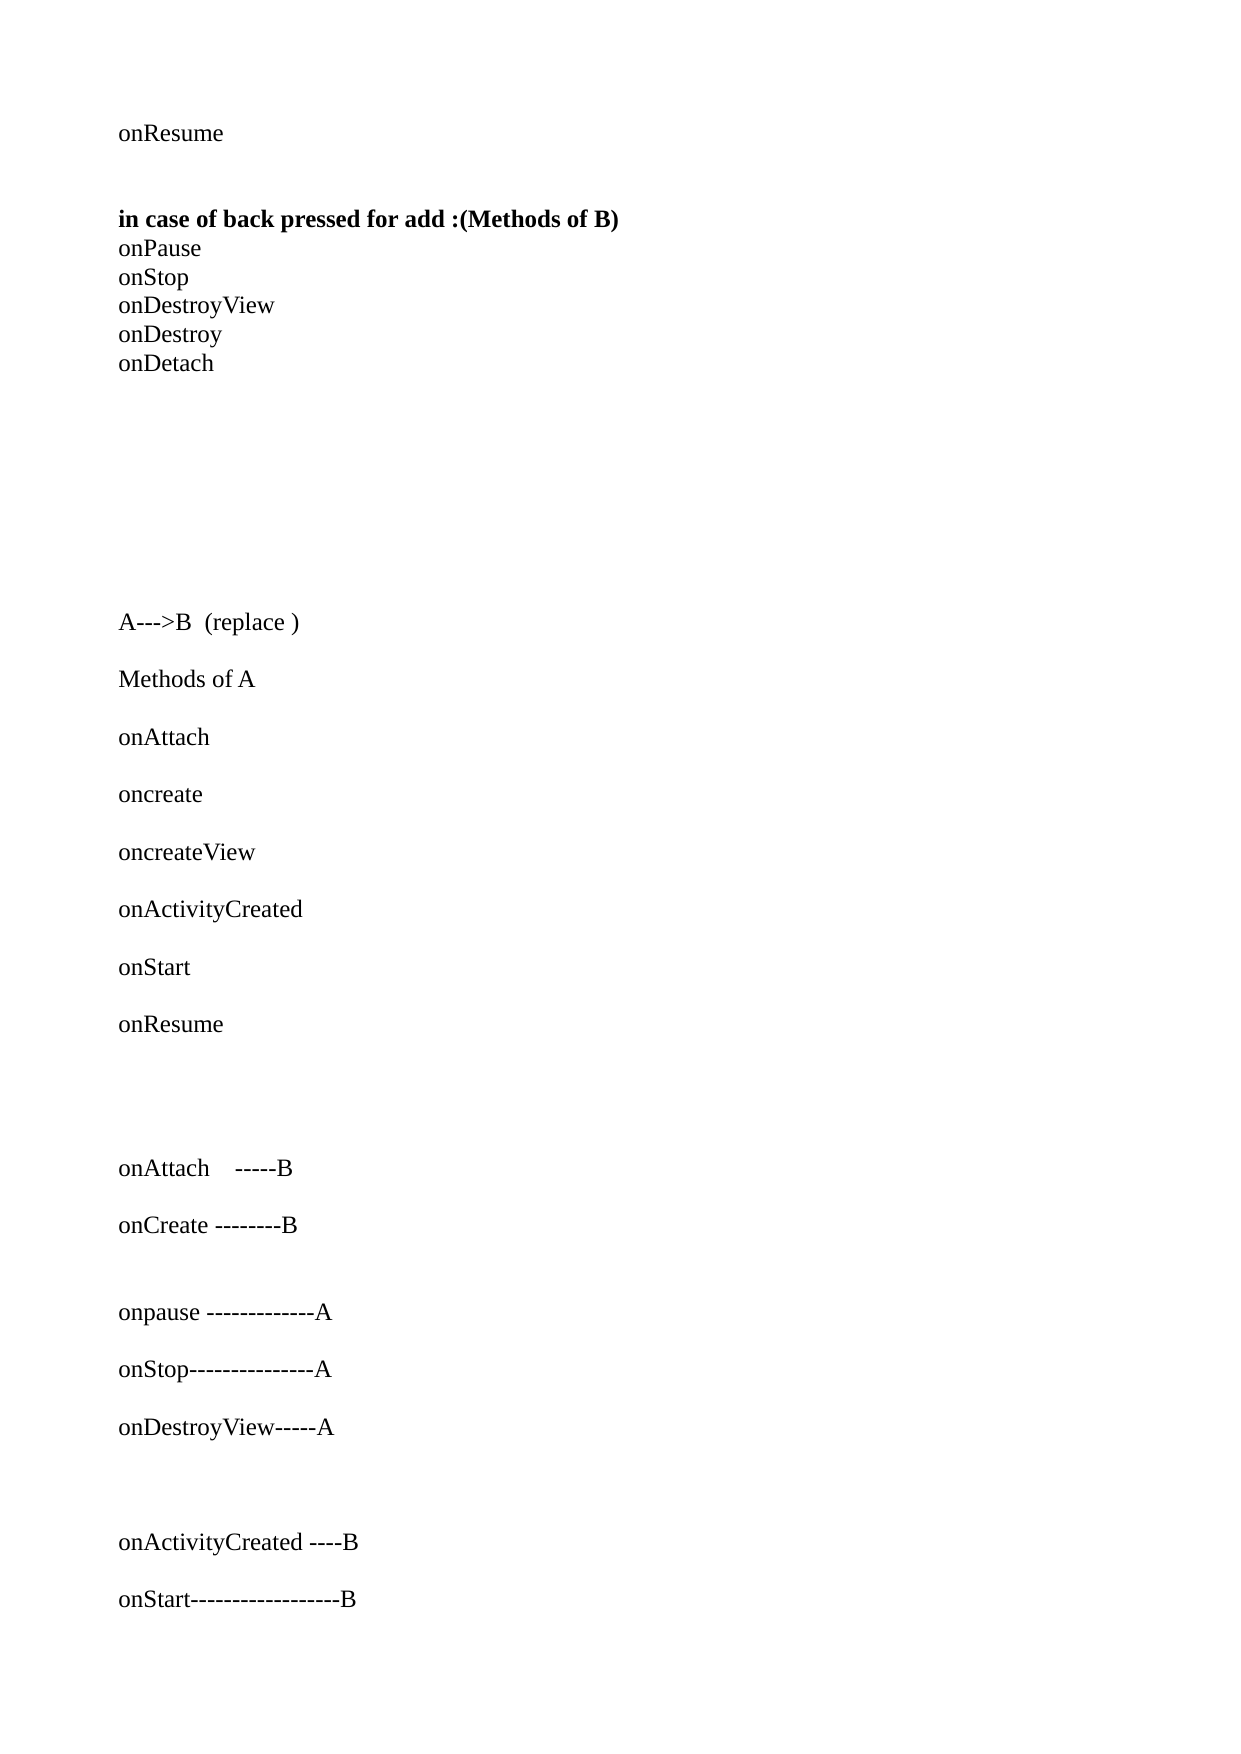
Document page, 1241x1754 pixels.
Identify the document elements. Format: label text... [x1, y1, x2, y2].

text onStart------------------B [118, 1584, 1122, 1613]
text onDestroy [118, 319, 1122, 348]
text onDetach [118, 348, 1122, 377]
text onpause -------------A [118, 1297, 1122, 1326]
text onResume [118, 1009, 1122, 1038]
text onDestroyView [118, 291, 1122, 319]
text onAttach -----B [118, 1153, 1122, 1182]
text in case of back pressed for add :(Methods of B) [118, 204, 1122, 233]
text onCreate --------B [118, 1211, 1122, 1239]
text onResume [118, 118, 1122, 147]
text oncreate [118, 779, 1122, 808]
text onDestroyView-----A [118, 1412, 1122, 1441]
text A--->B (replace ) [118, 607, 1122, 636]
text onPause [118, 233, 1122, 262]
text onStop---------------A [118, 1354, 1122, 1383]
text onStart [118, 952, 1122, 981]
text Methods of A [118, 664, 1122, 693]
text oncreateView [118, 837, 1122, 866]
text onActivityCreated ----B [118, 1527, 1122, 1556]
text onStop [118, 262, 1122, 291]
text onAttach [118, 722, 1122, 751]
text onActivityCreated [118, 894, 1122, 923]
